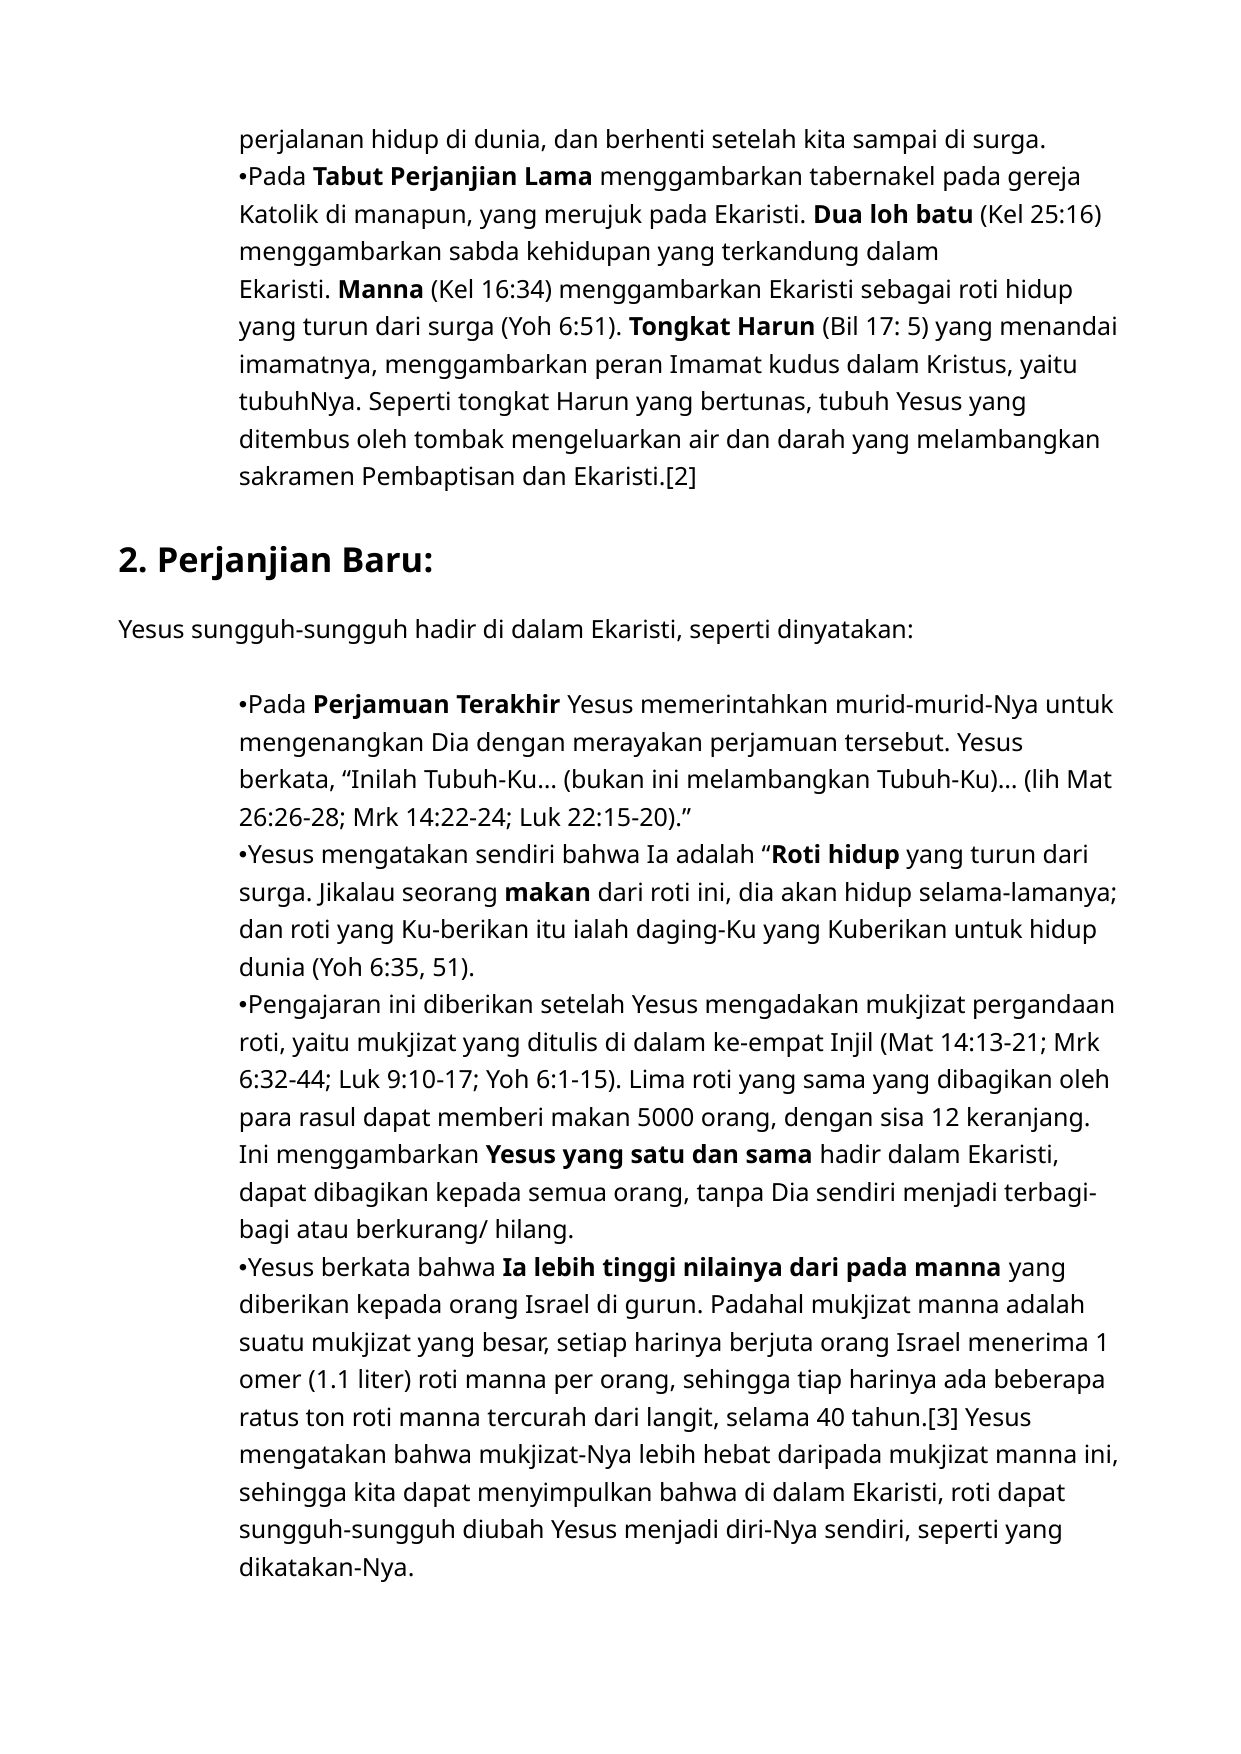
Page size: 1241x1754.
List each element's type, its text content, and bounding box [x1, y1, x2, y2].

subtitle 2. Perjanjian Baru: [118, 535, 1122, 582]
list Yesus berkata bahwa Ia lebih tinggi nilainya dari pada manna yang diberikan kepada orang Israel di gurun. Padahal mukjizat manna adalah suatu mukjizat yang besar, setiap harinya berjuta orang Israel menerima 1 omer (1.1 liter) roti manna per orang, sehingga tiap harinya ada beberapa ratus ton roti manna tercurah dari langit, selama 40 tahun.[3] Yesus mengatakan bahwa mukjizat-Nya lebih hebat daripada mukjizat manna ini, sehingga kita dapat menyimpulkan bahwa di dalam Ekaristi, roti dapat sungguh-sungguh diubah Yesus menjadi diri-Nya sendiri, seperti yang dikatakan-Nya. [165, 1246, 1122, 1584]
list Yesus mengatakan sendiri bahwa Ia adalah “Roti hidup yang turun dari surga. Jikalau seorang makan dari roti ini, dia akan hidup selama-lamanya; dan roti yang Ku-berikan itu ialah daging-Ku yang Kuberikan untuk hidup dunia (Yoh 6:35, 51). [165, 834, 1122, 984]
list Pada Perjamuan Terakhir Yesus memerintahkan murid-murid-Nya untuk mengenangkan Dia dengan merayakan perjamuan tersebut. Yesus berkata, “Inilah Tubuh-Ku… (bukan ini melambangkan Tubuh-Ku)… (lih Mat 26:26-28; Mrk 14:22-24; Luk 22:15-20).” [165, 684, 1122, 834]
text Yesus sungguh-sungguh hadir di dalam Ekaristi, seperti dinyatakan: [118, 609, 1122, 646]
list Pengajaran ini diberikan setelah Yesus mengadakan mukjizat pergandaan roti, yaitu mukjizat yang ditulis di dalam ke-empat Injil (Mat 14:13-21; Mrk 6:32-44; Luk 9:10-17; Yoh 6:1-15). Lima roti yang sama yang dibagikan oleh para rasul dapat memberi makan 5000 orang, dengan sisa 12 keranjang. Ini menggambarkan Yesus yang satu dan sama hadir dalam Ekaristi, dapat dibagikan kepada semua orang, tanpa Dia sendiri menjadi terbagi-bagi atau berkurang/ hilang. [165, 984, 1122, 1246]
list Pada Tabut Perjanjian Lama menggambarkan tabernakel pada gereja Katolik di manapun, yang merujuk pada Ekaristi. Dua loh batu (Kel 25:16) menggambarkan sabda kehidupan yang terkandung dalam Ekaristi. Manna (Kel 16:34) menggambarkan Ekaristi sebagai roti hidup yang turun dari surga (Yoh 6:51). Tongkat Harun (Bil 17: 5) yang menandai imamatnya, menggambarkan peran Imamat kudus dalam Kristus, yaitu tubuhNya. Seperti tongkat Harun yang bertunas, tubuh Yesus yang ditembus oleh tombak mengeluarkan air dan darah yang melambangkan sakramen Pembaptisan dan Ekaristi.[2] [165, 156, 1122, 493]
list perjalanan hidup di dunia, dan berhenti setelah kita sampai di surga. [165, 118, 1122, 156]
